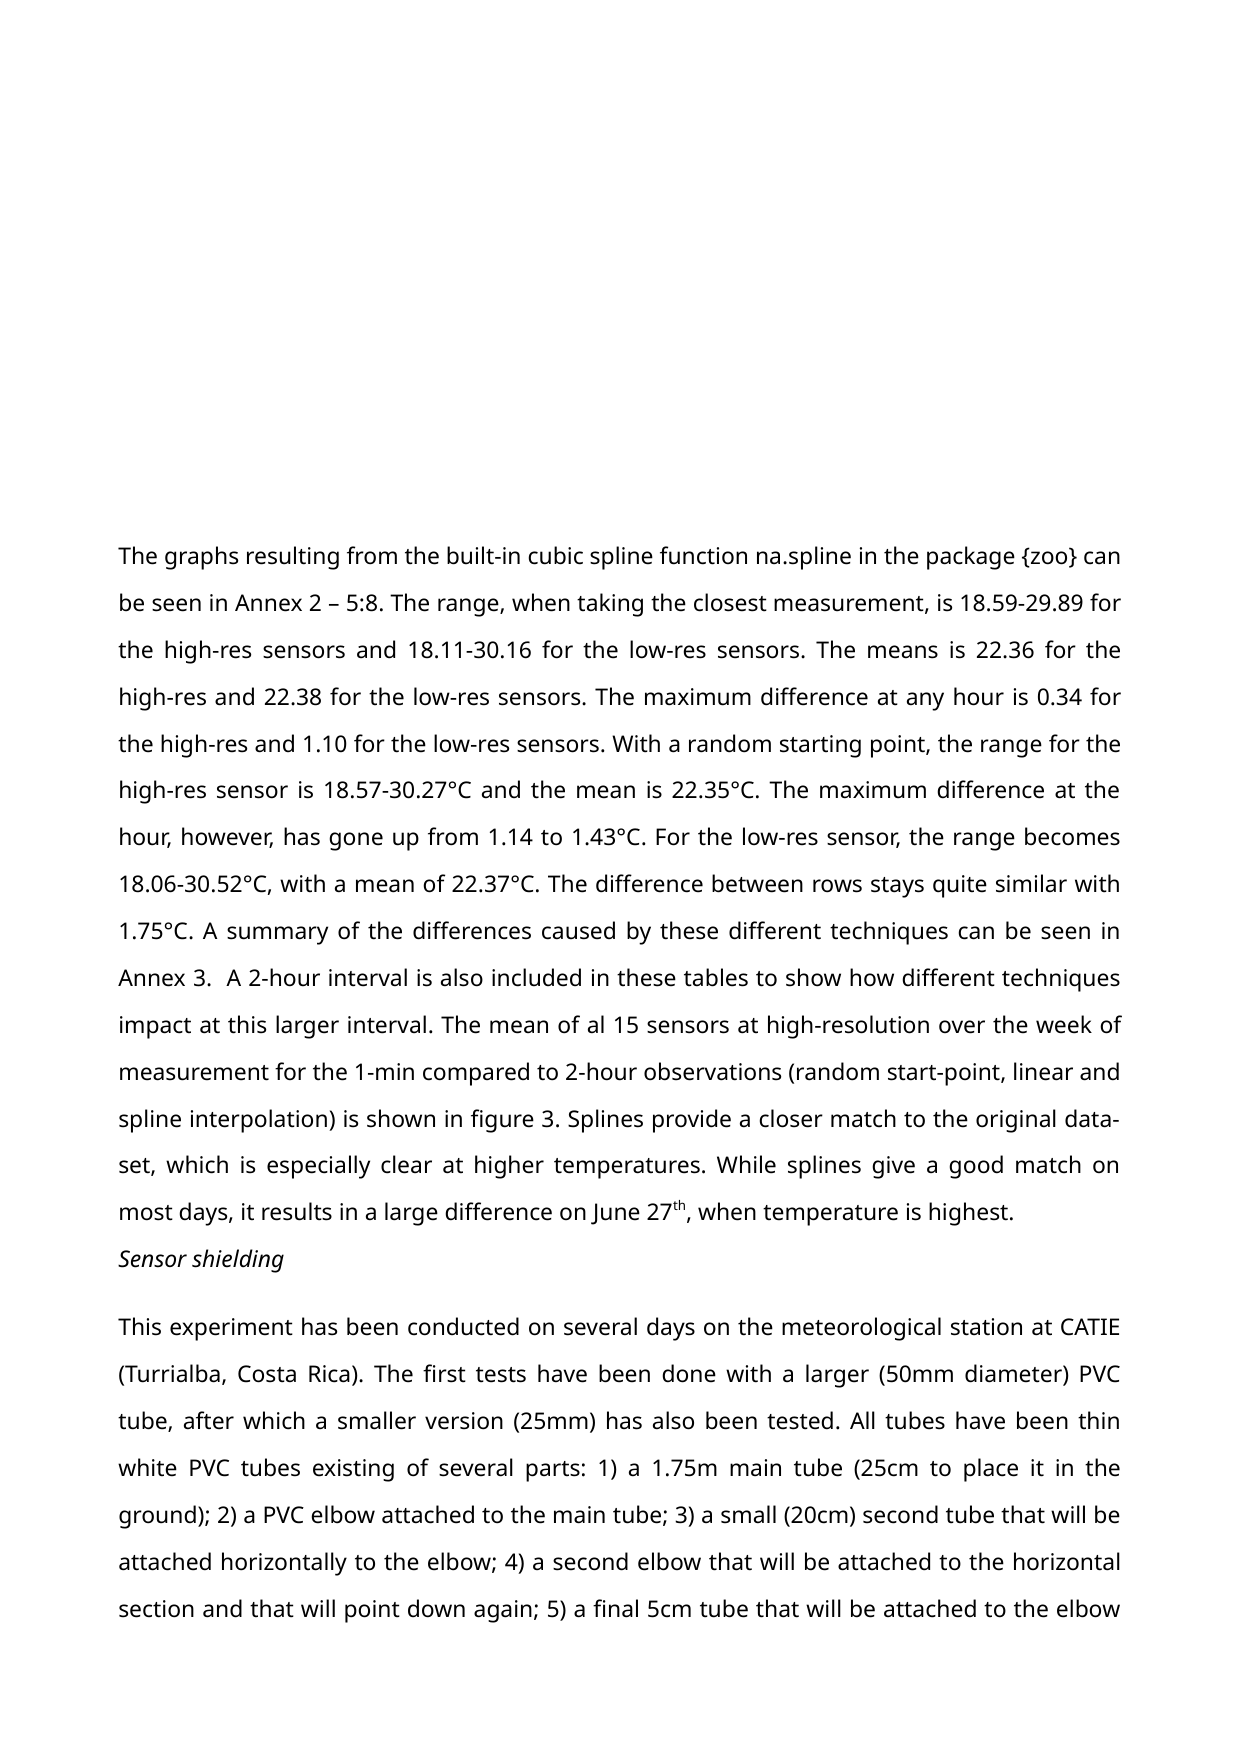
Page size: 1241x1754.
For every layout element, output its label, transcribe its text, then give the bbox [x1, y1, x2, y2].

text The graphs resulting from the built-in cubic spline function na.spline in the package {zoo} can be seen in Annex 2 – 5:8. The range, when taking the closest measurement, is 18.59-29.89 for the high-res sensors and 18.11-30.16 for the low-res sensors. The means is 22.36 for the high-res and 22.38 for the low-res sensors. The maximum difference at any hour is 0.34 for the high-res and 1.10 for the low-res sensors. With a random starting point, the range for the high-res sensor is 18.57-30.27°C and the mean is 22.35°C. The maximum difference at the hour, however, has gone up from 1.14 to 1.43°C. For the low-res sensor, the range becomes 18.06-30.52°C, with a mean of 22.37°C. The difference between rows stays quite similar with 1.75°C. A summary of the differences caused by these different techniques can be seen in Annex 3. A 2-hour interval is also included in these tables to show how different techniques impact at this larger interval. The mean of al 15 sensors at high-resolution over the week of measurement for the 1-min compared to 2-hour observations (random start-point, linear and spline interpolation) is shown in figure 3. Splines provide a closer match to the original data-set, which is especially clear at higher temperatures. While splines give a good match on most days, it results in a large difference on June 27th, when temperature is highest. [118, 540, 1122, 1227]
text Sensor shielding [118, 1243, 1122, 1274]
text This experiment has been conducted on several days on the meteorological station at CATIE (Turrialba, Costa Rica). The first tests have been done with a larger (50mm diameter) PVC tube, after which a smaller version (25mm) has also been tested. All tubes have been thin white PVC tubes existing of several parts: 1) a 1.75m main tube (25cm to place it in the ground); 2) a PVC elbow attached to the main tube; 3) a small (20cm) second tube that will be attached horizontally to the elbow; 4) a second elbow that will be attached to the horizontal section and that will point down again; 5) a final 5cm tube that will be attached to the elbow [118, 1311, 1122, 1624]
